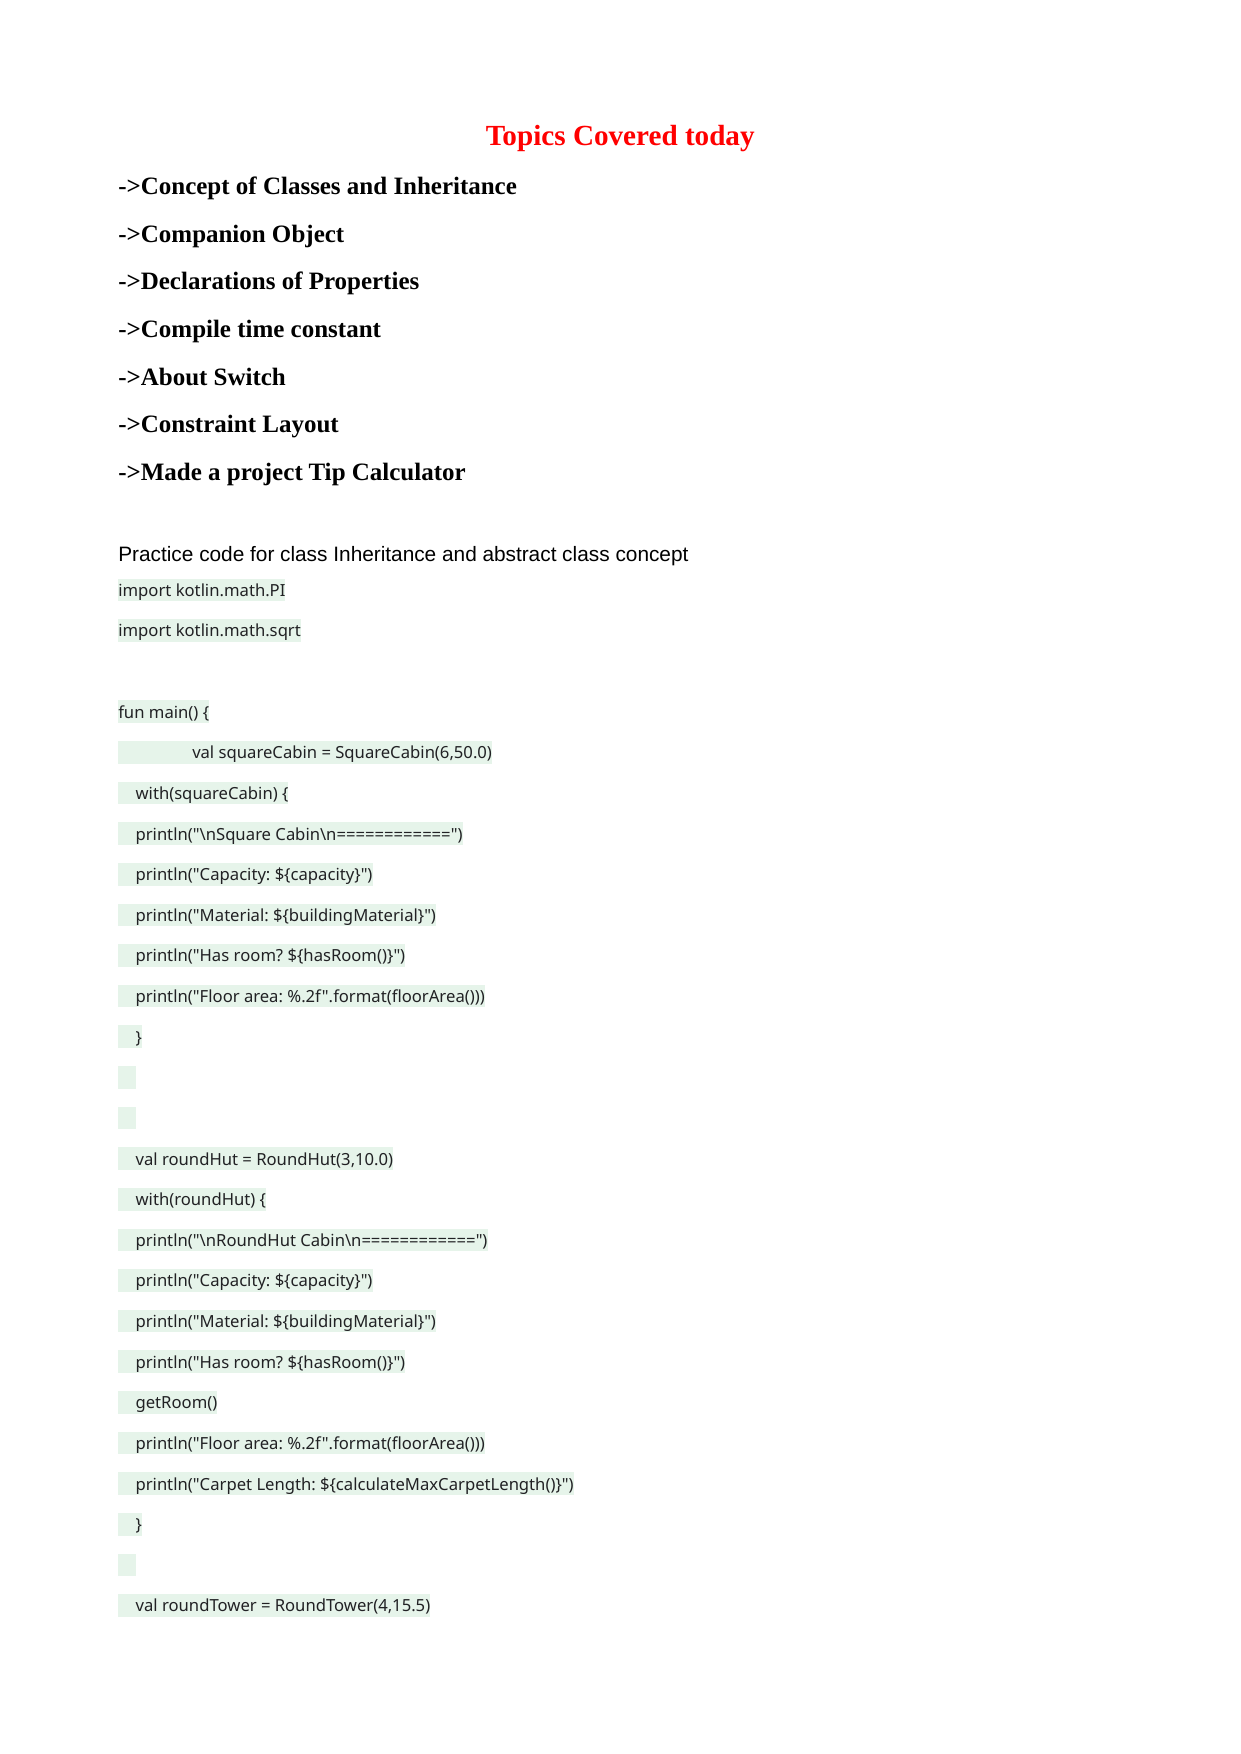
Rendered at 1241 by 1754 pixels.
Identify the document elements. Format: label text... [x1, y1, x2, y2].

text println("Floor area: %.2f".format(floorArea())) [118, 1432, 1122, 1454]
text println("\nRoundHut Cabin\n============") [118, 1228, 1122, 1251]
text ->Companion Object [118, 219, 1122, 248]
text println("Floor area: %.2f".format(floorArea())) [118, 985, 1122, 1007]
text Topics Covered today [118, 118, 1122, 152]
text fun main() { [118, 700, 1122, 723]
text val roundTower = RoundTower(4,15.5) [118, 1594, 1122, 1617]
text ->Concept of Classes and Inheritance [118, 171, 1122, 200]
text ->Constraint Layout [118, 409, 1122, 438]
text } [118, 1513, 1122, 1536]
text ->Made a project Tip Calculator [118, 457, 1122, 486]
text println("Carpet Length: ${calculateMaxCarpetLength()}") [118, 1472, 1122, 1495]
text val squareCabin = SquareCabin(6,50.0) [118, 741, 1122, 764]
text println("\nSquare Cabin\n============") [118, 822, 1122, 845]
text val roundHut = RoundHut(3,10.0) [118, 1147, 1122, 1170]
text ->Declarations of Properties [118, 266, 1122, 295]
text getRoom() [118, 1391, 1122, 1414]
text ->About Switch [118, 362, 1122, 390]
text println("Material: ${buildingMaterial}") [118, 903, 1122, 926]
text import kotlin.math.sqrt [118, 619, 1122, 642]
text ->Compile time constant [118, 314, 1122, 343]
text println("Capacity: ${capacity}") [118, 1269, 1122, 1292]
text println("Capacity: ${capacity}") [118, 863, 1122, 886]
text } [118, 1025, 1122, 1048]
text println("Has room? ${hasRoom()}") [118, 1350, 1122, 1373]
subtitle Practice code for class Inheritance and abstract class concept [118, 542, 1122, 566]
text println("Material: ${buildingMaterial}") [118, 1310, 1122, 1332]
text with(roundHut) { [118, 1188, 1122, 1211]
text with(squareCabin) { [118, 782, 1122, 804]
text import kotlin.math.PI [118, 578, 1122, 601]
text println("Has room? ${hasRoom()}") [118, 944, 1122, 967]
